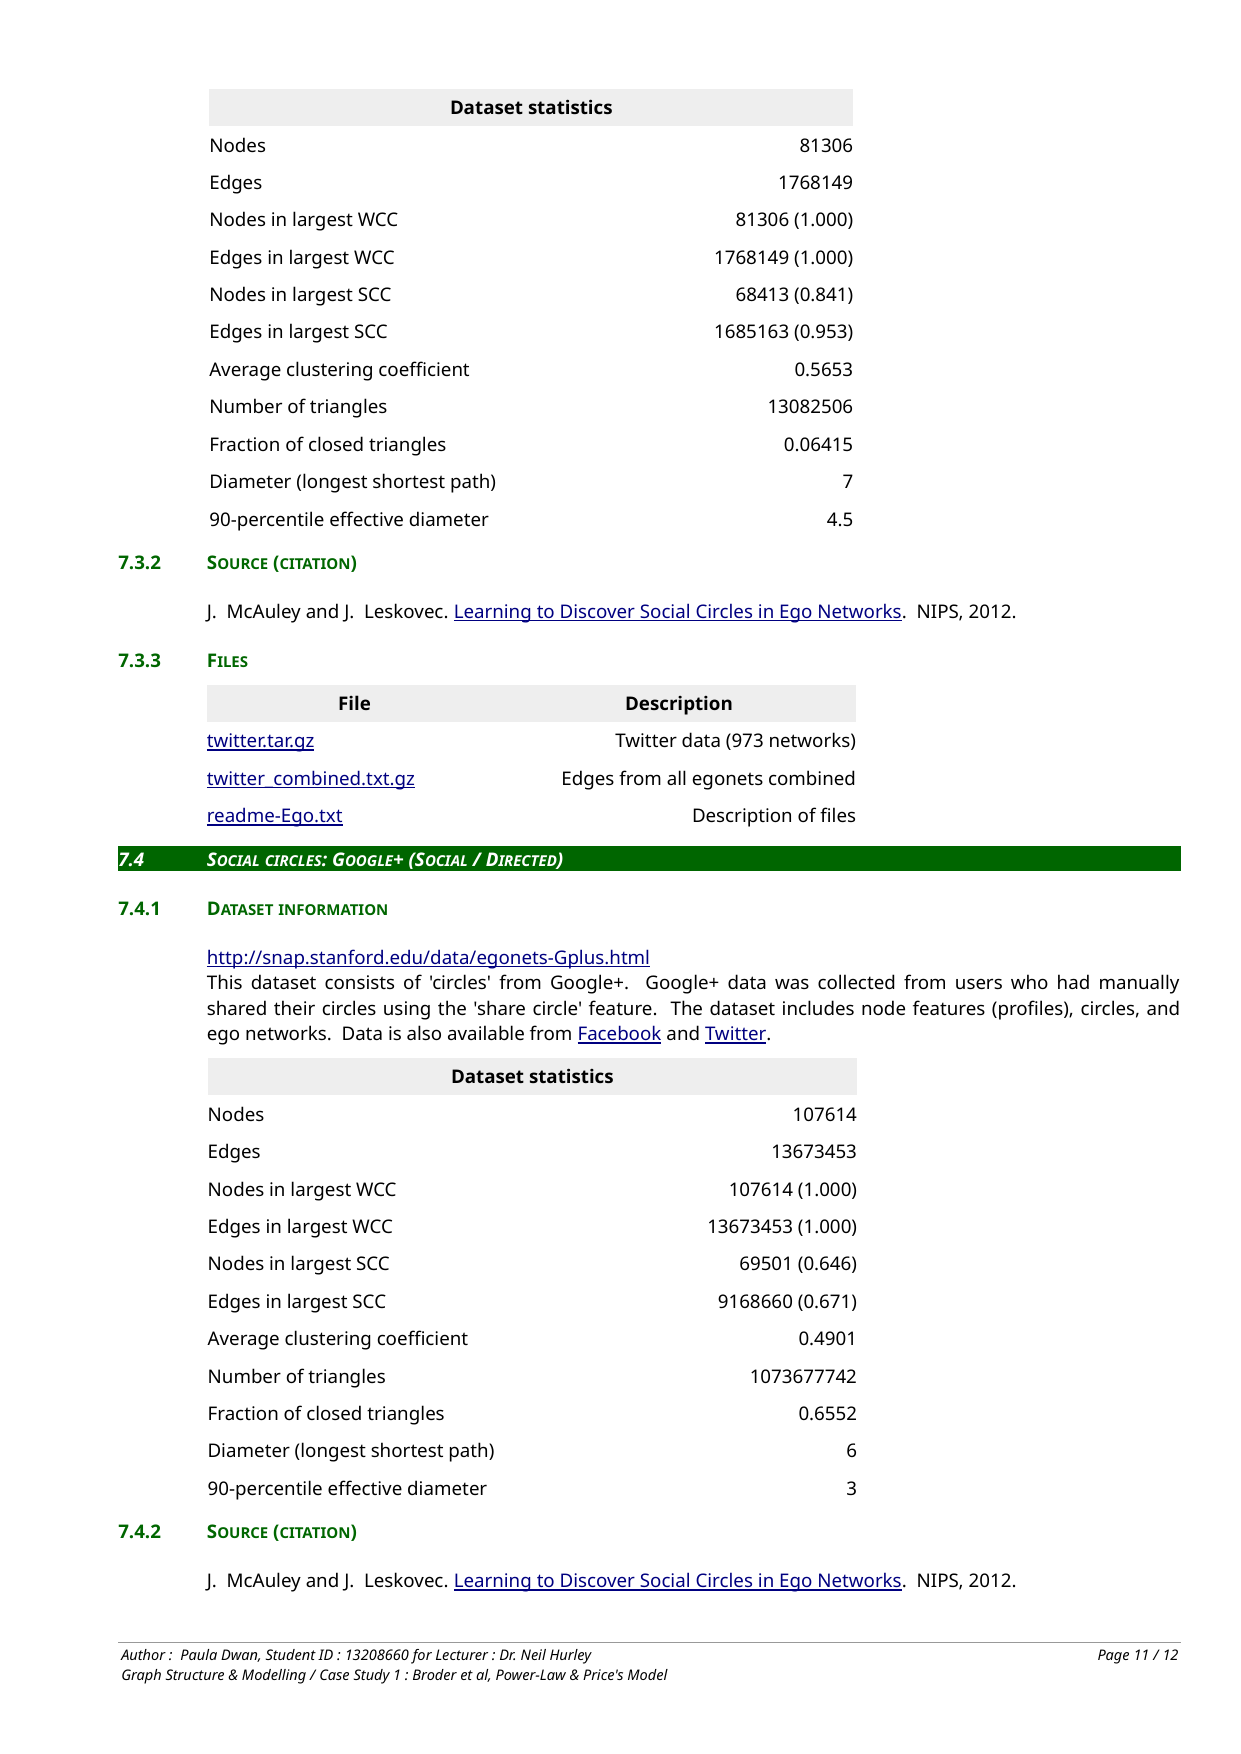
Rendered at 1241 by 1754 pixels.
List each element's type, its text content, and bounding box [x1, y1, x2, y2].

table_cell 13673453 [621, 1133, 857, 1170]
table_cell Edges in largest WCC [209, 238, 622, 276]
subtitle Source (citation) [118, 1518, 1181, 1544]
table_cell 107614 (1.000) [621, 1170, 857, 1207]
table_cell Diameter (longest shortest path) [208, 1432, 621, 1469]
table_cell Nodes in largest WCC [209, 201, 622, 238]
table_cell 0.4901 [621, 1320, 857, 1357]
table_header Dataset statistics [208, 1058, 857, 1095]
table_cell Edges in largest SCC [209, 313, 622, 350]
table_cell Nodes in largest WCC [208, 1170, 621, 1207]
table_cell Nodes [209, 126, 622, 163]
table_cell 90-percentile effective diameter [209, 500, 622, 537]
table_cell Fraction of closed triangles [208, 1394, 621, 1432]
text J. McAuley and J. Leskovec. Learning to Discover Social Circles in Ego Networks. NIPS, 2012. [207, 598, 1181, 624]
table_cell 3 [621, 1469, 857, 1507]
subtitle Social circles: Google+ (Social / Directed) [118, 846, 1181, 871]
table_cell Nodes in largest SCC [208, 1245, 621, 1282]
table_cell readme-Ego.txt [207, 797, 502, 834]
table_cell Edges [209, 163, 622, 201]
table_header Description [502, 685, 856, 722]
table_cell 0.6552 [621, 1394, 857, 1432]
table_cell Description of files [502, 797, 856, 834]
table_cell 9168660 (0.671) [621, 1282, 857, 1319]
table_cell 1685163 (0.953) [623, 313, 853, 350]
subtitle Dataset information [118, 895, 1181, 920]
table_cell 1768149 [623, 163, 853, 201]
table_cell Edges [208, 1133, 621, 1170]
table_cell Nodes in largest SCC [209, 276, 622, 313]
table_cell Average clustering coefficient [208, 1320, 621, 1357]
table_cell Twitter data (973 networks) [502, 722, 856, 759]
table_cell 81306 [623, 126, 853, 163]
subtitle Source (citation) [118, 549, 1181, 574]
table_cell 13673453 (1.000) [621, 1208, 857, 1245]
table_cell 81306 (1.000) [623, 201, 853, 238]
table_cell twitter.tar.gz [207, 722, 502, 759]
text J. McAuley and J. Leskovec. Learning to Discover Social Circles in Ego Networks. NIPS, 2012. [207, 1567, 1181, 1593]
table_cell Number of triangles [209, 388, 622, 425]
table_cell Nodes [208, 1095, 621, 1133]
table_header File [207, 685, 502, 722]
table_cell twitter_combined.txt.gz [207, 759, 502, 797]
table_cell Edges in largest WCC [208, 1208, 621, 1245]
table_cell 13082506 [623, 388, 853, 425]
table_cell 0.06415 [623, 425, 853, 462]
table_cell 1768149 (1.000) [623, 238, 853, 276]
table_cell Edges from all egonets combined [502, 759, 856, 797]
table_cell Average clustering coefficient [209, 350, 622, 388]
table_cell 68413 (0.841) [623, 276, 853, 313]
table_cell 4.5 [623, 500, 853, 537]
table_cell 1073677742 [621, 1357, 857, 1394]
table_cell 6 [621, 1432, 857, 1469]
table_cell Fraction of closed triangles [209, 425, 622, 462]
table_cell 7 [623, 463, 853, 500]
table_cell 107614 [621, 1095, 857, 1133]
table_cell Diameter (longest shortest path) [209, 463, 622, 500]
table_header Dataset statistics [209, 89, 853, 126]
text http://snap.stanford.edu/data/egonets-Gplus.html This dataset consists of 'circles' from Google+. Google+ data was collected from users who had manually shared their circles using the 'share circle' feature. The dataset includes node features (profiles), circles, and ego networks. Data is also available from Facebook and Twitter. [207, 944, 1181, 1046]
subtitle Files [118, 647, 1181, 673]
table_cell 69501 (0.646) [621, 1245, 857, 1282]
table_cell 90-percentile effective diameter [208, 1469, 621, 1507]
table_cell 0.5653 [623, 350, 853, 388]
table_cell Number of triangles [208, 1357, 621, 1394]
table_cell Edges in largest SCC [208, 1282, 621, 1319]
